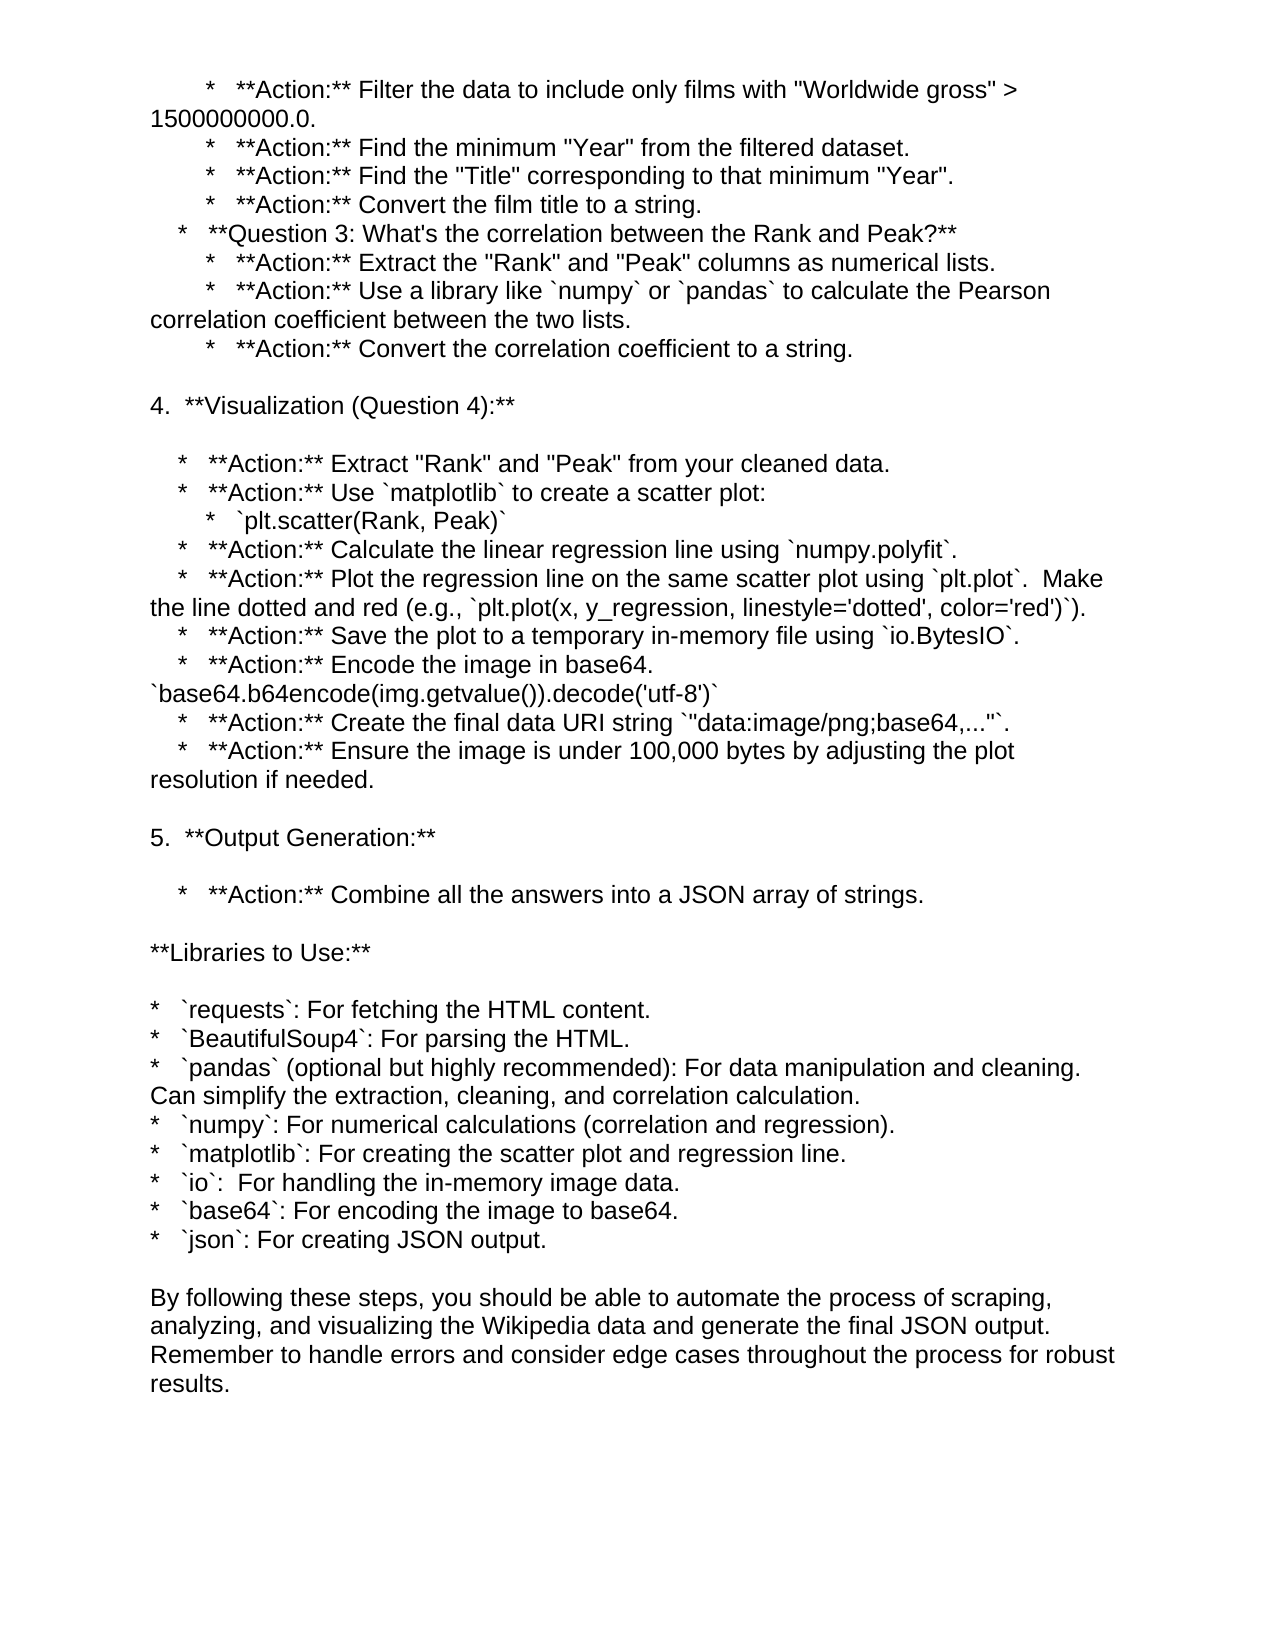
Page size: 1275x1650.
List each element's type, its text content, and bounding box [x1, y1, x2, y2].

text * **Action:** Encode the image in base64. `base64.b64encode(img.getvalue()).decode('utf-8')` [150, 650, 1125, 707]
text * `requests`: For fetching the HTML content. [150, 995, 1125, 1024]
text 4. **Visualization (Question 4):** [150, 391, 1125, 420]
text * **Action:** Convert the correlation coefficient to a string. [150, 334, 1125, 362]
text * **Action:** Use a library like `numpy` or `pandas` to calculate the Pearson correlation coefficient between the two lists. [150, 276, 1125, 334]
text * `json`: For creating JSON output. [150, 1225, 1125, 1254]
text 5. **Output Generation:** [150, 822, 1125, 851]
text * `plt.scatter(Rank, Peak)` [150, 506, 1125, 535]
text * `io`: For handling the in-memory image data. [150, 1167, 1125, 1196]
text * **Action:** Create the final data URI string `"data:image/png;base64,..."`. [150, 707, 1125, 736]
text * **Action:** Calculate the linear regression line using `numpy.polyfit`. [150, 535, 1125, 564]
text * **Action:** Use `matplotlib` to create a scatter plot: [150, 477, 1125, 506]
text * `numpy`: For numerical calculations (correlation and regression). [150, 1110, 1125, 1139]
text * **Question 3: What's the correlation between the Rank and Peak?** [150, 219, 1125, 247]
text * **Action:** Ensure the image is under 100,000 bytes by adjusting the plot resolution if needed. [150, 736, 1125, 794]
text **Libraries to Use:** [150, 937, 1125, 966]
text * **Action:** Extract the "Rank" and "Peak" columns as numerical lists. [150, 247, 1125, 276]
text * `BeautifulSoup4`: For parsing the HTML. [150, 1024, 1125, 1052]
text * **Action:** Save the plot to a temporary in-memory file using `io.BytesIO`. [150, 621, 1125, 650]
text * **Action:** Plot the regression line on the same scatter plot using `plt.plot`. Make the line dotted and red (e.g., `plt.plot(x, y_regression, linestyle='dotted', color='red')`). [150, 564, 1125, 621]
text * `pandas` (optional but highly recommended): For data manipulation and cleaning. Can simplify the extraction, cleaning, and correlation calculation. [150, 1052, 1125, 1110]
text * **Action:** Combine all the answers into a JSON array of strings. [150, 880, 1125, 909]
text * **Action:** Extract "Rank" and "Peak" from your cleaned data. [150, 449, 1125, 477]
text * **Action:** Filter the data to include only films with "Worldwide gross" > 1500000000.0. [150, 75, 1125, 132]
text By following these steps, you should be able to automate the process of scraping, analyzing, and visualizing the Wikipedia data and generate the final JSON output. Remember to handle errors and consider edge cases throughout the process for robust results. [150, 1282, 1125, 1397]
text * **Action:** Find the minimum "Year" from the filtered dataset. [150, 132, 1125, 161]
text * **Action:** Convert the film title to a string. [150, 190, 1125, 219]
text * `base64`: For encoding the image to base64. [150, 1196, 1125, 1225]
text * **Action:** Find the "Title" corresponding to that minimum "Year". [150, 161, 1125, 190]
text * `matplotlib`: For creating the scatter plot and regression line. [150, 1139, 1125, 1167]
